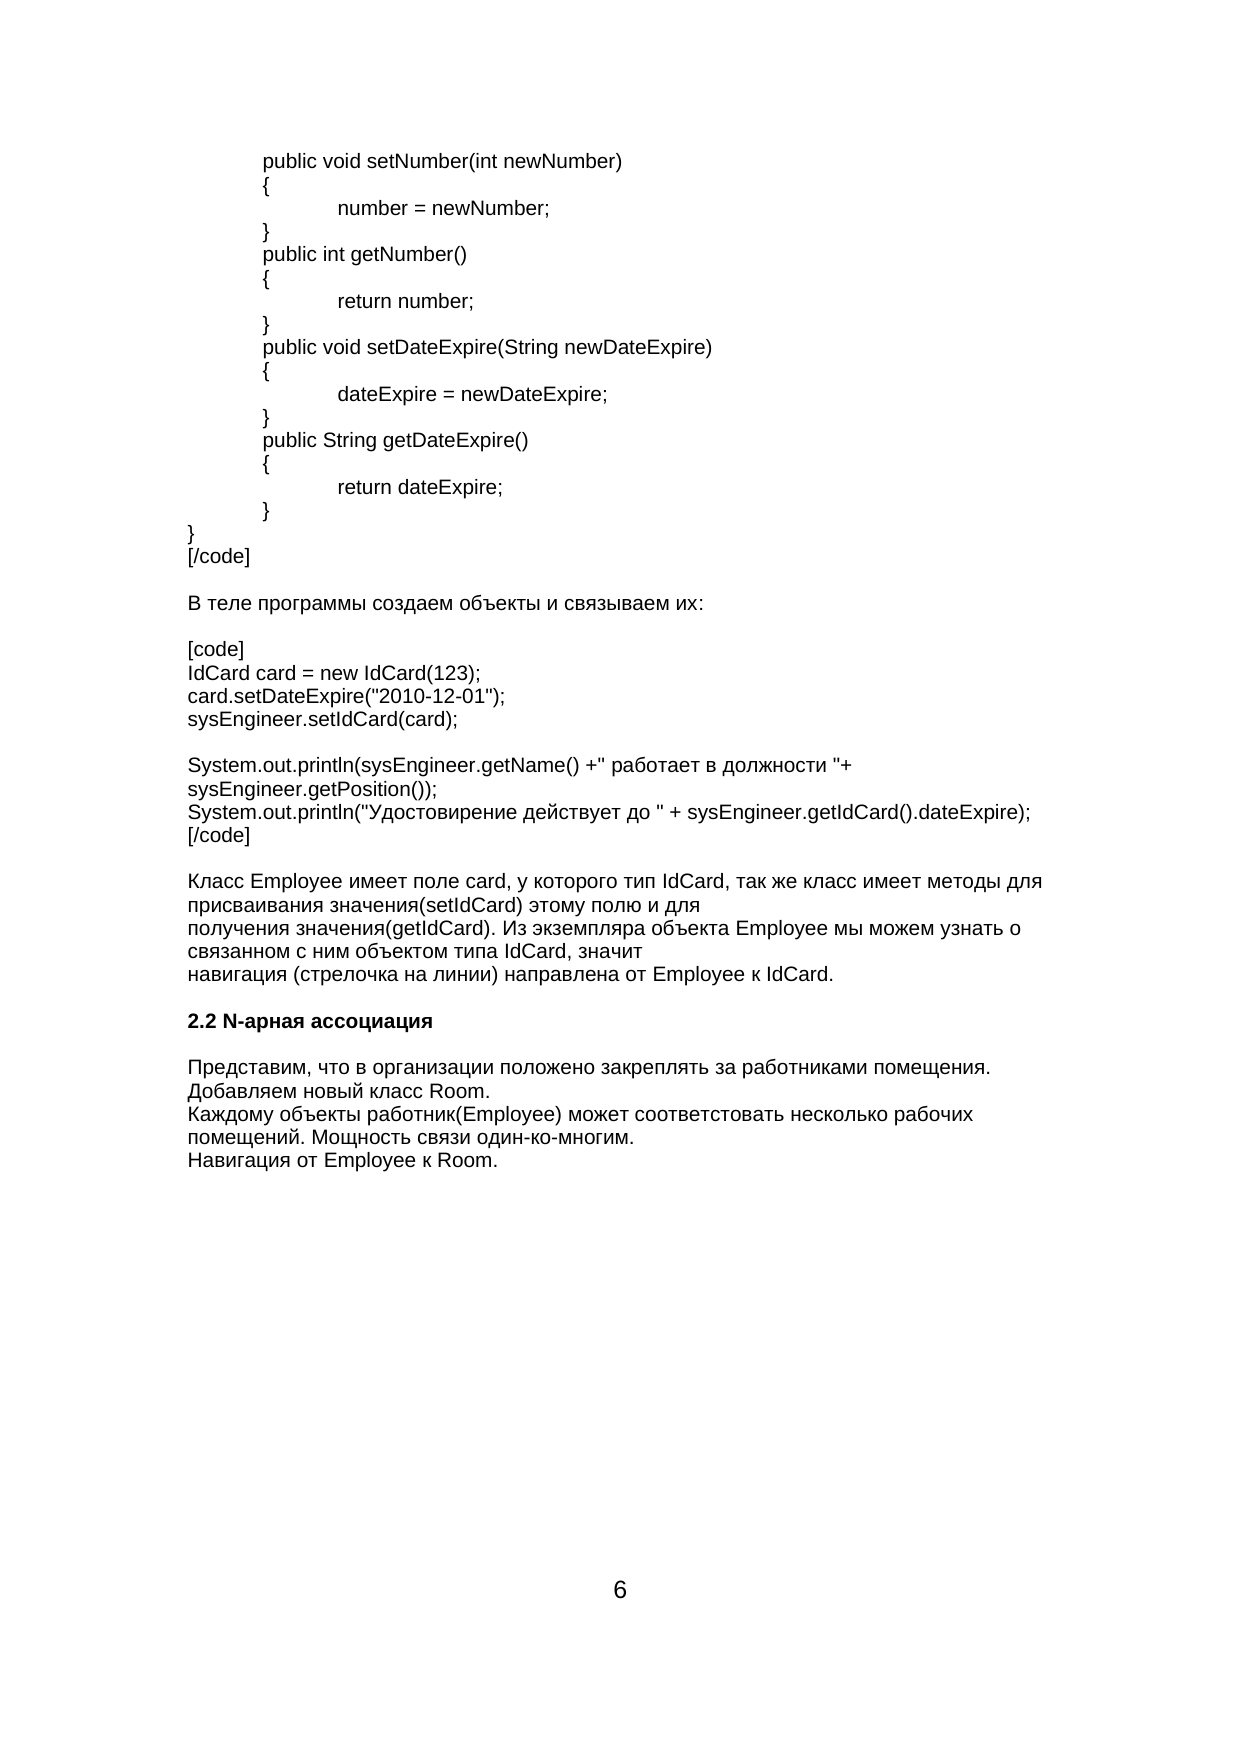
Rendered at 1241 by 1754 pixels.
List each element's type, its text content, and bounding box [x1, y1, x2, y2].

text Навигация от Employee к Room. [187, 1149, 1053, 1172]
text } [187, 522, 1053, 545]
text Класс Employee имеет поле card, у которого тип IdCard, так же класс имеет методы для присваивания значения(setIdCard) этому полю и для [187, 870, 1053, 917]
text System.out.println(sysEngineer.getName() +" работает в должности "+ sysEngineer.getPosition()); [187, 754, 1053, 800]
text Представим, что в организации положено закреплять за работниками помещения. Добавляем новый класс Room. [187, 1056, 1053, 1102]
text 2.2 N-арная ассоциация [187, 1009, 1053, 1033]
text { [187, 173, 1053, 196]
text dateExpire = newDateExpire; [187, 382, 1053, 406]
text } [187, 220, 1053, 243]
text IdCard card = new IdCard(123); [187, 661, 1053, 684]
text } [187, 313, 1053, 336]
text В теле программы создаем объекты и связываем их: [187, 591, 1053, 614]
text [/code] [187, 824, 1053, 847]
text card.setDateExpire("2010-12-01"); [187, 684, 1053, 707]
text навигация (стрелочка на линии) направлена от Employee к IdCard. [187, 963, 1053, 986]
text { [187, 359, 1053, 382]
text public void setNumber(int newNumber) [187, 150, 1053, 173]
text } [187, 406, 1053, 429]
text public String getDateExpire() [187, 429, 1053, 452]
text number = newNumber; [187, 196, 1053, 220]
text return number; [187, 289, 1053, 313]
text { [187, 266, 1053, 289]
text { [187, 452, 1053, 475]
text } [187, 498, 1053, 522]
text [code] [187, 638, 1053, 661]
text sysEngineer.setIdCard(card); [187, 707, 1053, 731]
text [/code] [187, 545, 1053, 568]
text public void setDateExpire(String newDateExpire) [187, 336, 1053, 359]
text Каждому объекты работник(Employee) может соответстовать несколько рабочих помещений. Мощность связи один-ко-многим. [187, 1102, 1053, 1149]
text получения значения(getIdCard). Из экземпляра объекта Employee мы можем узнать о связанном с ним объектом типа IdCard, значит [187, 917, 1053, 963]
text public int getNumber() [187, 243, 1053, 266]
text System.out.println("Удостовирение действует до " + sysEngineer.getIdCard().dateExpire); [187, 800, 1053, 824]
text return dateExpire; [187, 475, 1053, 498]
